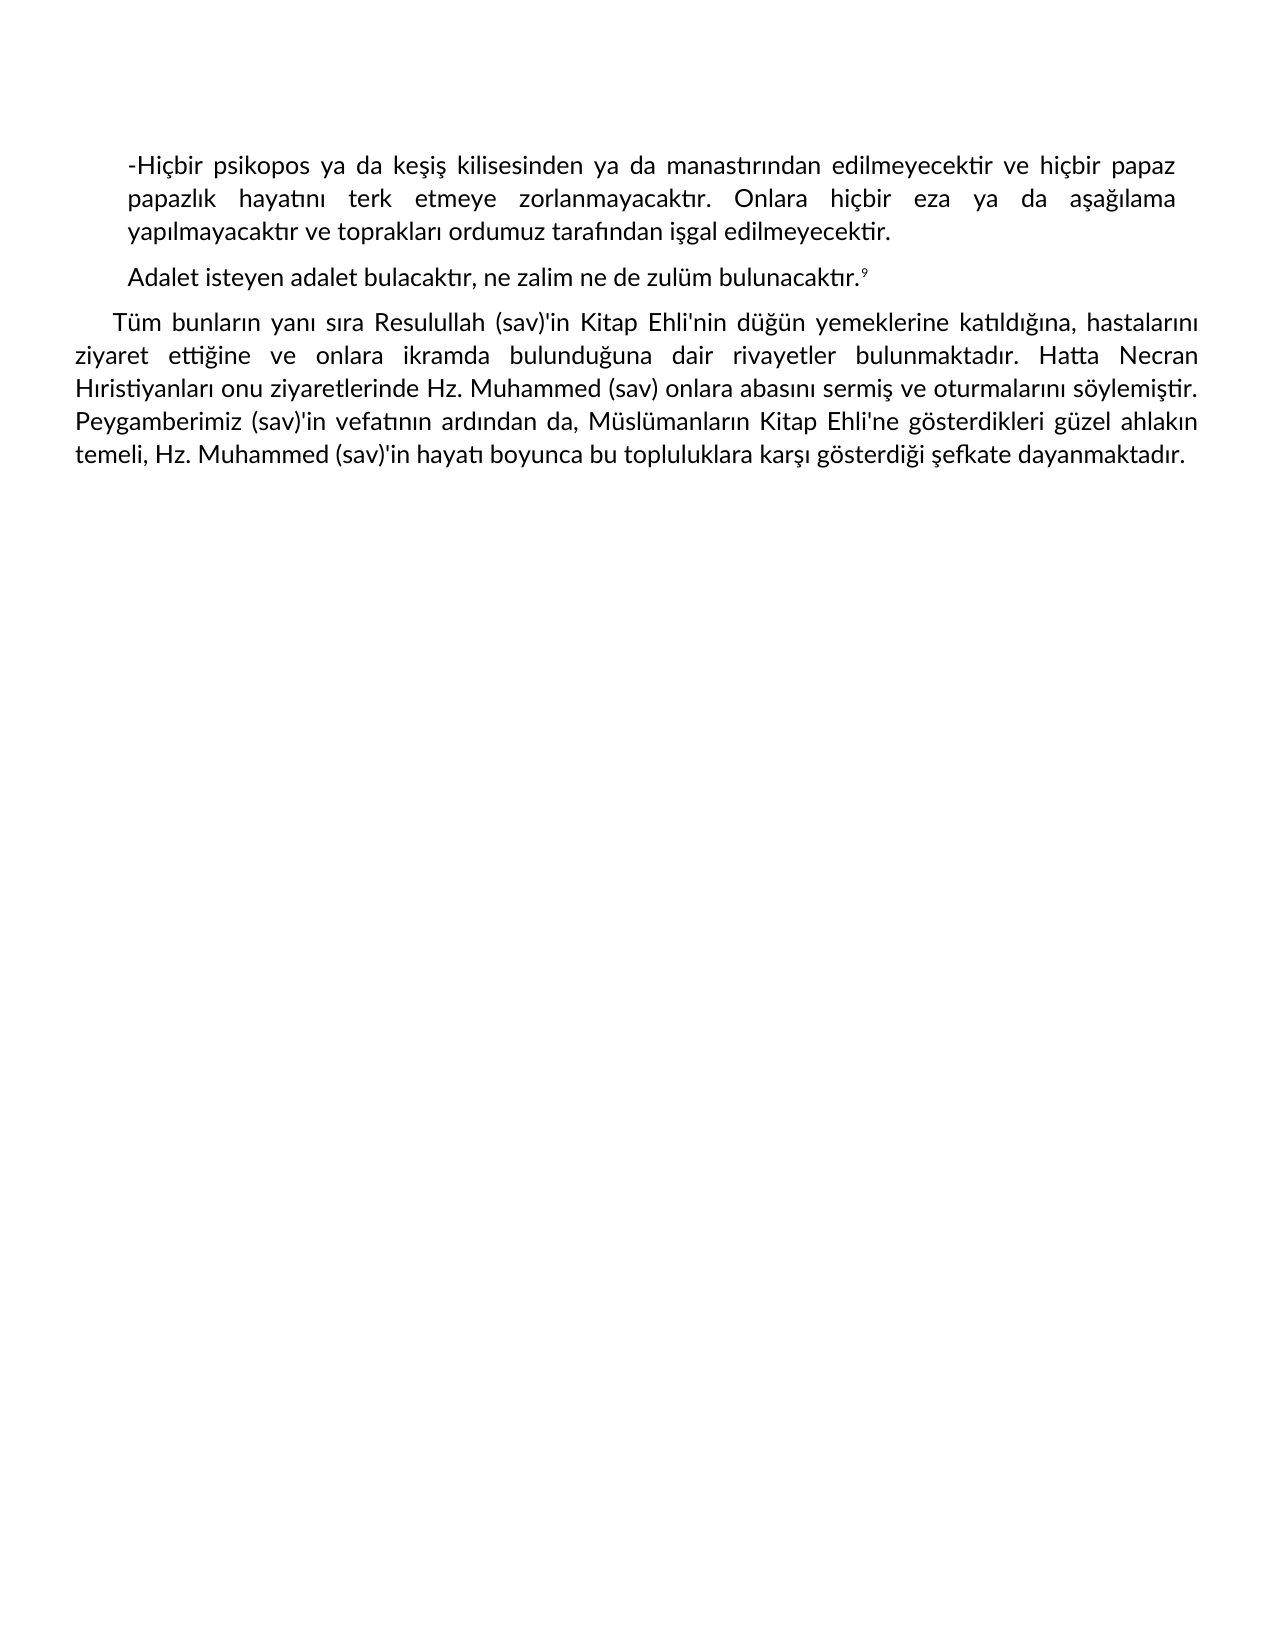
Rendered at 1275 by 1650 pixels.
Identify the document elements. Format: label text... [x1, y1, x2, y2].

text Adalet isteyen adalet bulacaktır, ne zalim ne de zulüm bulunacaktır.9 [127, 261, 1177, 291]
text -Hiçbir psikopos ya da keşiş kilisesinden ya da manastırından edilmeyecektir ve hiçbir papaz papazlık hayatını terk etmeye zorlanmayacaktır. Onlara hiçbir eza ya da aşağılama yapılmayacaktır ve toprakları ordumuz tarafından işgal edilmeyecektir. [127, 150, 1177, 246]
text Tüm bunların yanı sıra Resulullah (sav)'in Kitap Ehli'nin düğün yemeklerine katıldığına, hastalarını ziyaret ettiğine ve onlara ikramda bulunduğuna dair rivayetler bulunmaktadır. Hatta Necran Hıristiyanları onu ziyaretlerinde Hz. Muhammed (sav) onlara abasını sermiş ve oturmalarını söylemiştir. Peygamberimiz (sav)'in vefatının ardından da, Müslümanların Kitap Ehli'ne gösterdikleri güzel ahlakın temeli, Hz. Muhammed (sav)'in hayatı boyunca bu topluluklara karşı gösterdiği şefkate dayanmaktadır. [75, 307, 1200, 468]
